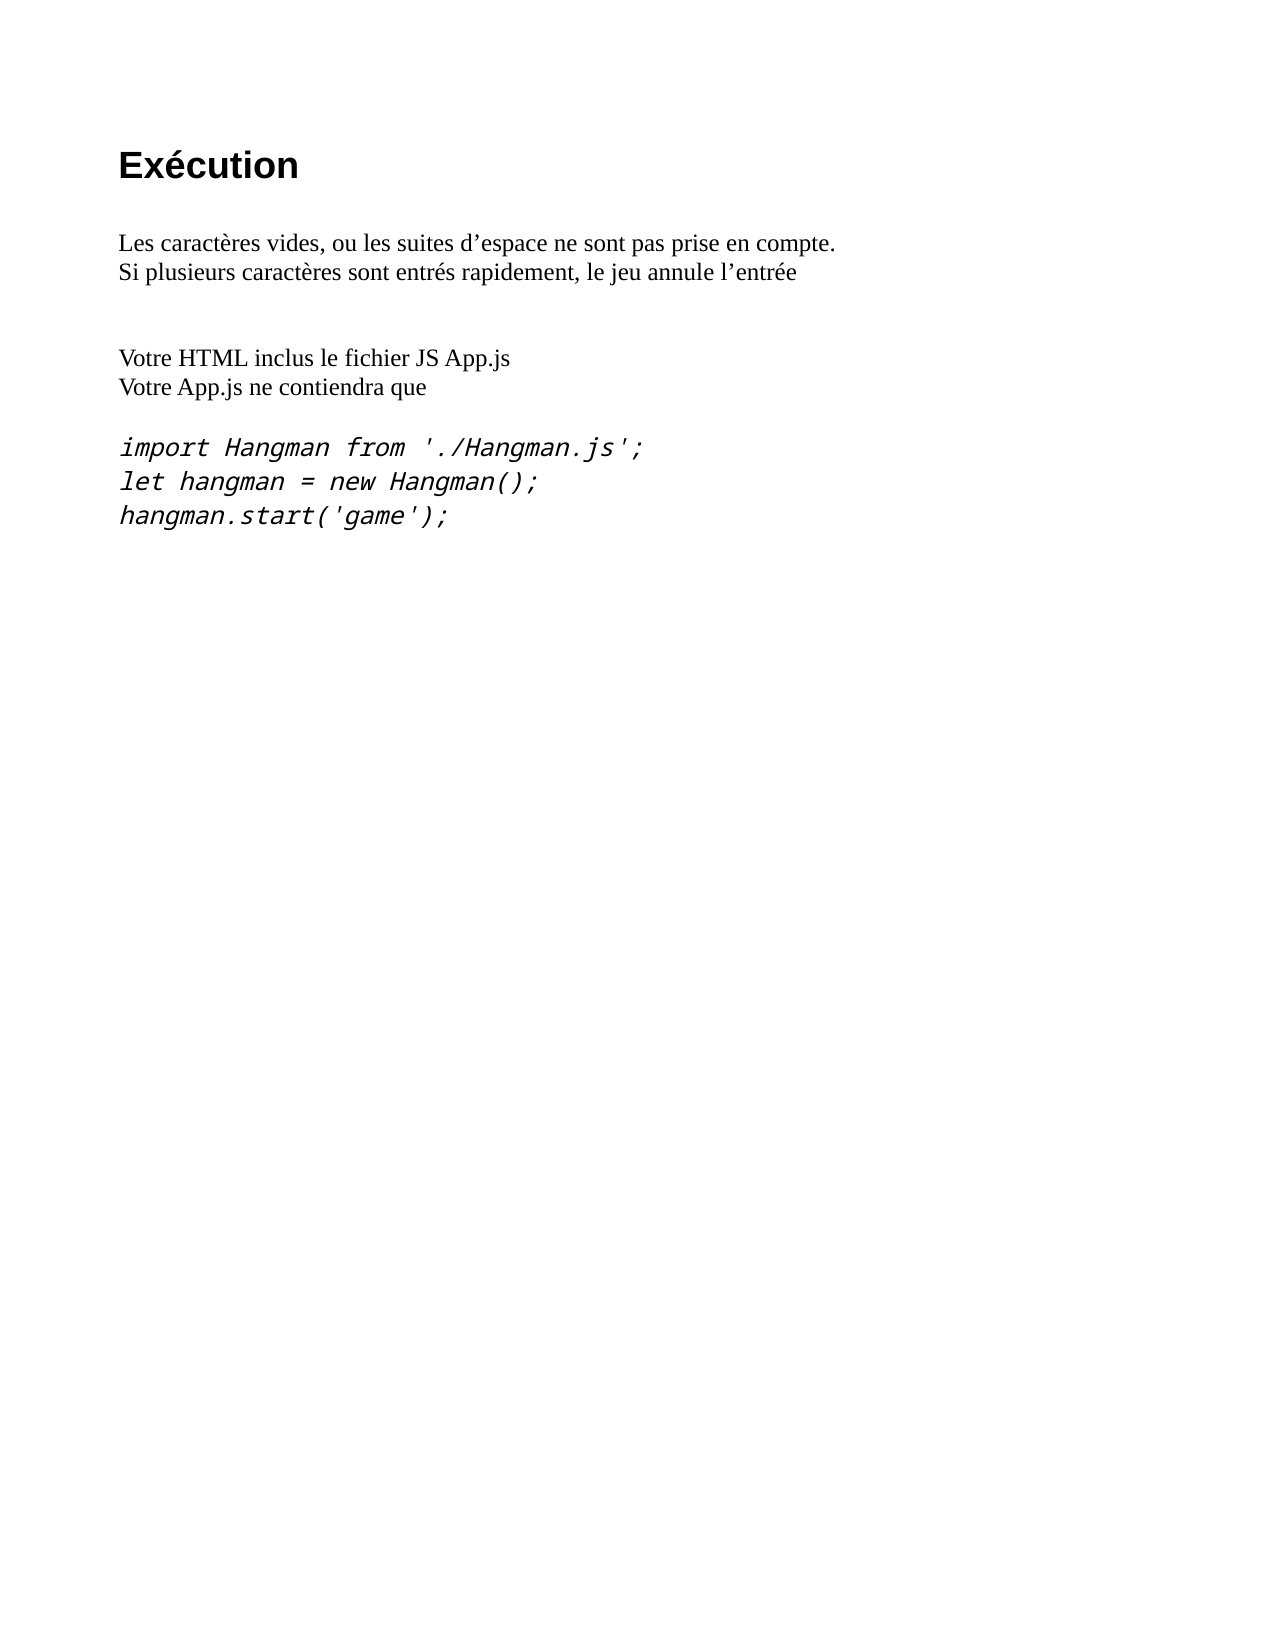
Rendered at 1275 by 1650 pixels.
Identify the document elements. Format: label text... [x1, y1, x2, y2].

subtitle Exécution [118, 143, 1157, 187]
text let hangman = new Hangman(); [118, 463, 1157, 497]
text import Hangman from './Hangman.js'; [118, 429, 1157, 463]
text Si plusieurs caractères sont entrés rapidement, le jeu annule l’entrée [118, 257, 1157, 286]
text Les caractères vides, ou les suites d’espace ne sont pas prise en compte. [118, 228, 1157, 257]
text Votre HTML inclus le fichier JS App.js [118, 343, 1157, 372]
text Votre App.js ne contiendra que [118, 372, 1157, 401]
text hangman.start('game'); [118, 497, 1157, 531]
